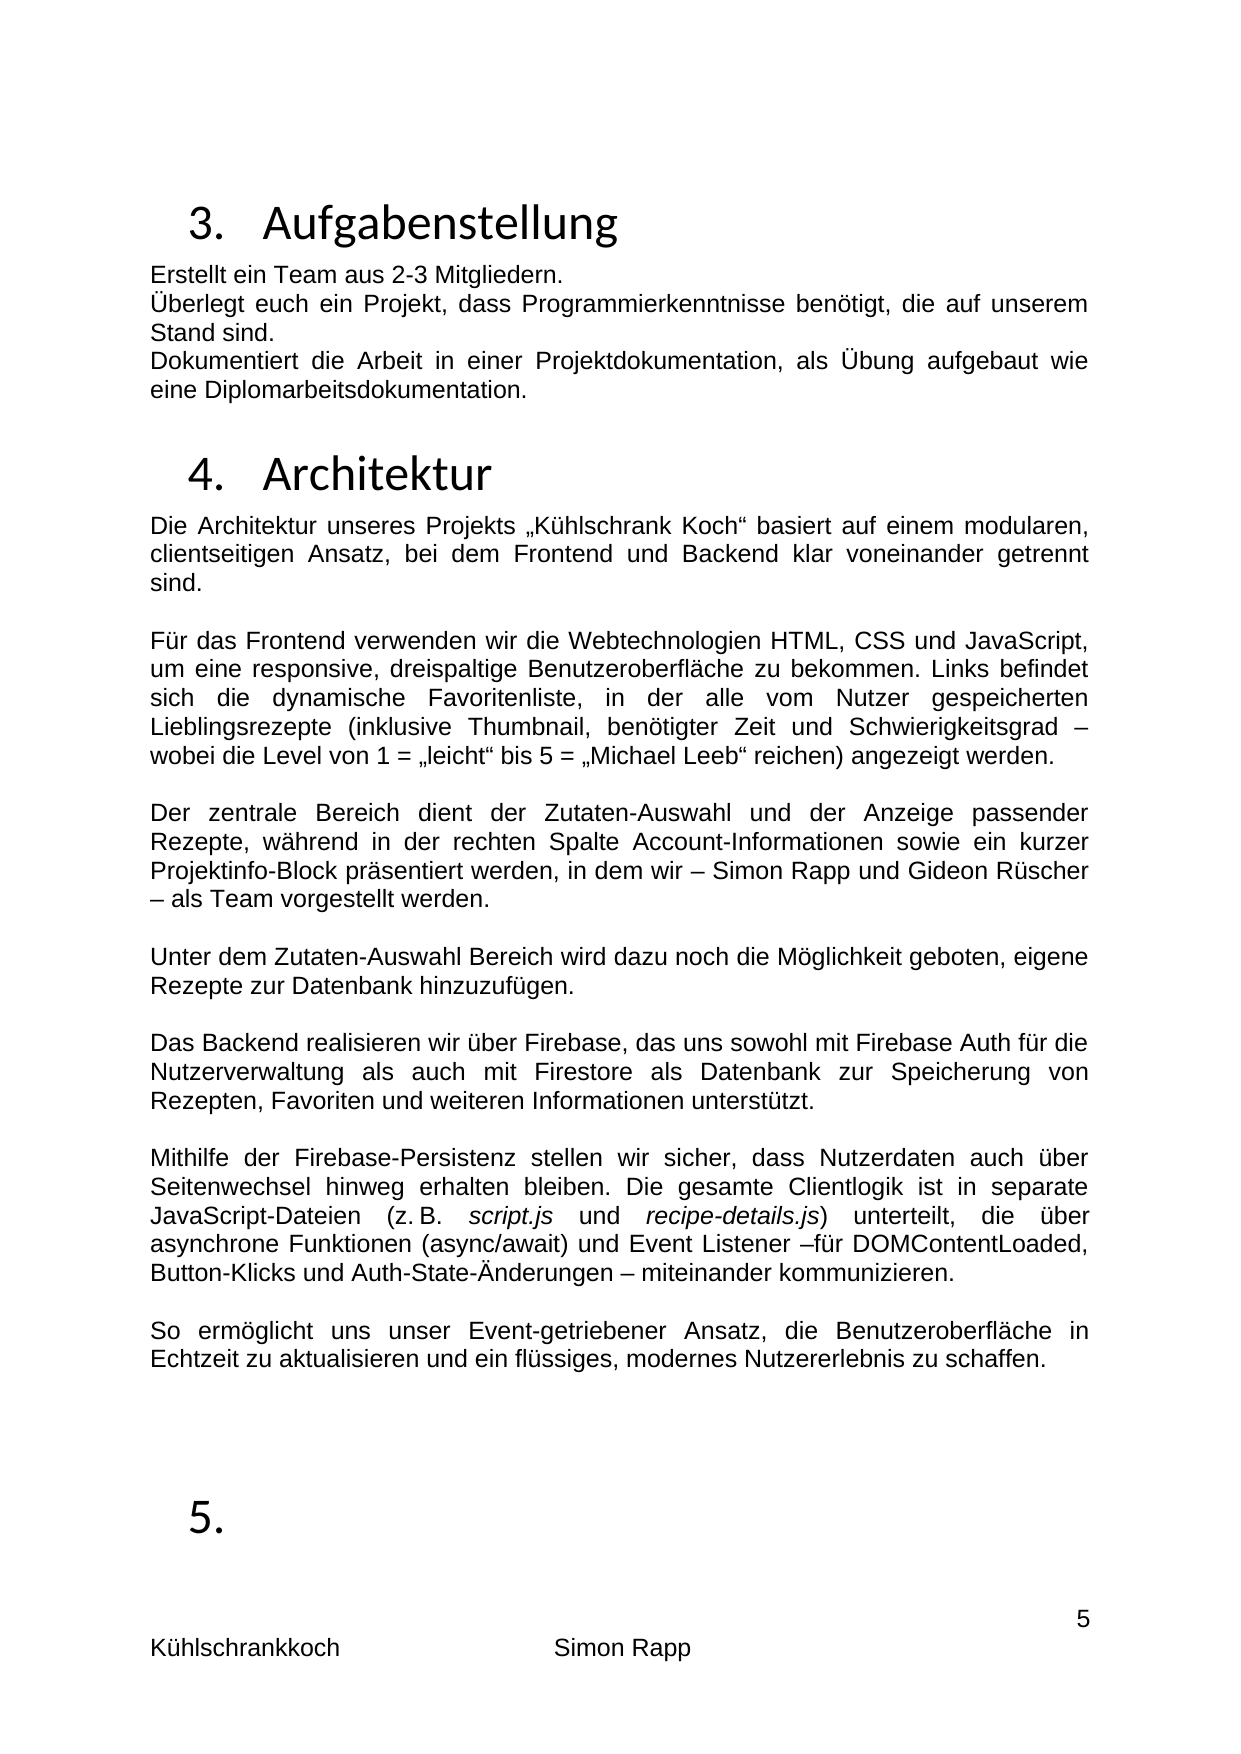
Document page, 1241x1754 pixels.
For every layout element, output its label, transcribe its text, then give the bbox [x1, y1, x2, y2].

text Der zentrale Bereich dient der Zutaten-Auswahl und der Anzeige passender Rezepte, während in der rechten Spalte Account-Informationen sowie ein kurzer Projektinfo-Block präsentiert werden, in dem wir – Simon Rapp und Gideon Rüscher – als Team vorgestellt werden. [150, 798, 1090, 913]
text Mithilfe der Firebase-Persistenz stellen wir sicher, dass Nutzerdaten auch über Seitenwechsel hinweg erhalten bleiben. Die gesamte Clientlogik ist in separate JavaScript-Dateien (z. B. script.js und recipe-details.js) unterteilt, die über asynchrone Funktionen (async/await) und Event Listener –für DOMContentLoaded, Button-Klicks und Auth-State-Änderungen – miteinander kommunizieren. [150, 1143, 1090, 1287]
text Das Backend realisieren wir über Firebase, das uns sowohl mit Firebase Auth für die Nutzerverwaltung als auch mit Firestore als Datenbank zur Speicherung von Rezepten, Favoriten und weiteren Informationen unterstützt. [150, 1028, 1090, 1114]
subtitle Architektur [187, 441, 1090, 502]
text Für das Frontend verwenden wir die Webtechnologien HTML, CSS und JavaScript, um eine responsive, dreispaltige Benutzeroberfläche zu bekommen. Links befindet sich die dynamische Favoritenliste, in der alle vom Nutzer gespeicherten Lieblingsrezepte (inklusive Thumbnail, benötigter Zeit und Schwierigkeitsgrad – wobei die Level von 1 = „leicht“ bis 5 = „Michael Leeb“ reichen) angezeigt werden. [150, 626, 1090, 769]
text Dokumentiert die Arbeit in einer Projektdokumentation, als Übung aufgebaut wie eine Diplomarbeitsdokumentation. [150, 346, 1090, 404]
text So ermöglicht uns unser Event-getriebener Ansatz, die Benutzeroberfläche in Echtzeit zu aktualisieren und ein flüssiges, modernes Nutzererlebnis zu schaffen. [150, 1316, 1090, 1373]
subtitle Aufgabenstellung [187, 191, 1090, 252]
text Die Architektur unseres Projekts „Kühlschrank Koch“ basiert auf einem modularen, clientseitigen Ansatz, bei dem Frontend und Backend klar voneinander getrennt sind. [150, 511, 1090, 597]
text Überlegt euch ein Projekt, dass Programmierkenntnisse benötigt, die auf unserem Stand sind. [150, 289, 1090, 346]
text Unter dem Zutaten-Auswahl Bereich wird dazu noch die Möglichkeit geboten, eigene Rezepte zur Datenbank hinzuzufügen. [150, 942, 1090, 999]
text Erstellt ein Team aus 2-3 Mitgliedern. [150, 260, 1090, 289]
